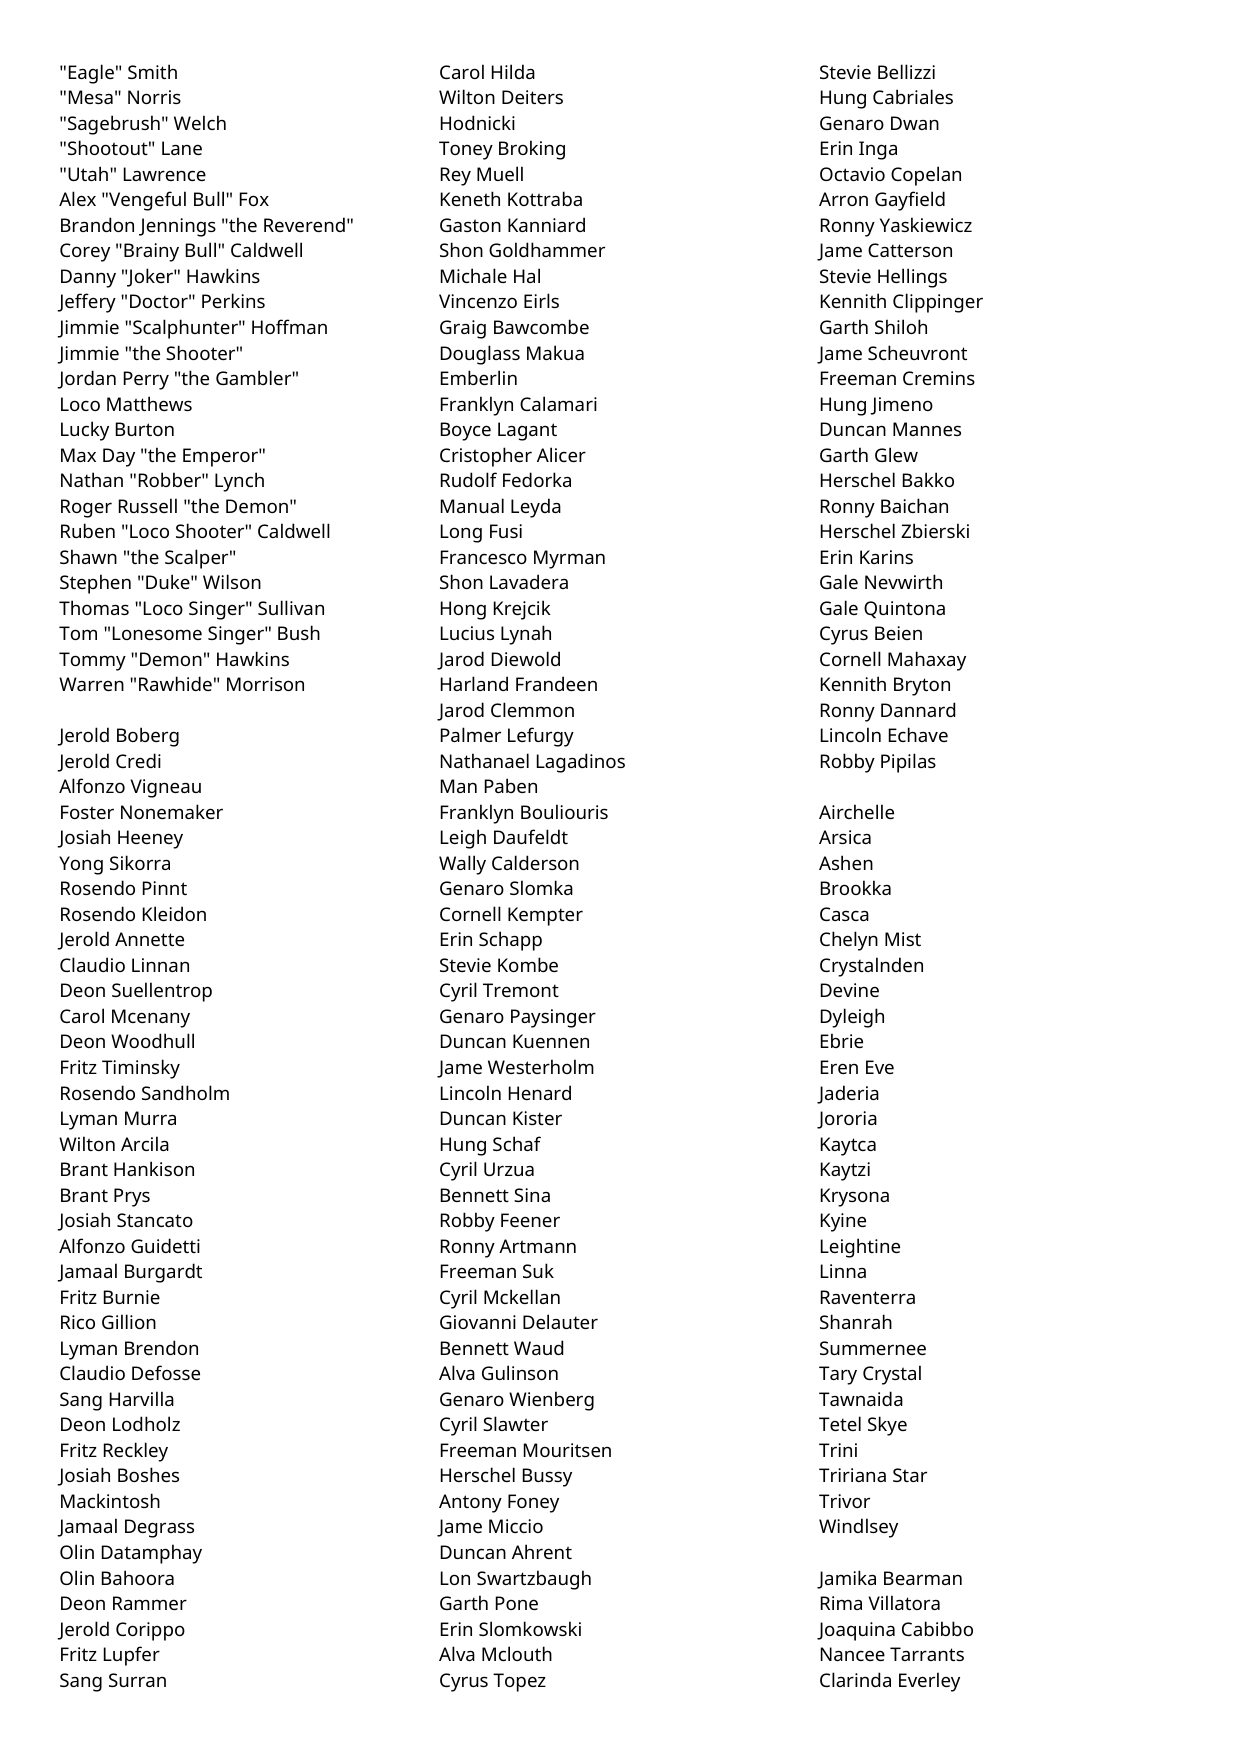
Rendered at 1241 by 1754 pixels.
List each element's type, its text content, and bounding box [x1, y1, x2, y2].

text Lucky Burton [59, 416, 421, 442]
text Duncan Mannes [819, 416, 1181, 442]
text Stevie Kombe [439, 952, 801, 978]
text Erin Inga [819, 136, 1181, 161]
text Foster Nonemaker [59, 799, 421, 825]
text Jerold Credi [59, 748, 421, 774]
text Stephen "Duke" Wilson [59, 569, 421, 595]
text Jeffery "Doctor" Perkins [59, 289, 421, 314]
text Stevie Hellings [819, 263, 1181, 289]
text Carol Mcenany [59, 1003, 421, 1029]
text Deon Lodholz [59, 1412, 421, 1437]
text Claudio Defosse [59, 1361, 421, 1386]
text Jimmie "Scalphunter" Hoffman [59, 314, 421, 340]
text Douglass Makua [439, 340, 801, 365]
text Corey "Brainy Bull" Caldwell [59, 238, 421, 263]
text Ronny Baichan [819, 493, 1181, 518]
text Jimmie "the Shooter" [59, 340, 421, 365]
text Fritz Burnie [59, 1284, 421, 1309]
text Alva Gulinson [439, 1361, 801, 1386]
text Man Paben [439, 774, 801, 799]
text Airchelle Arsica Ashen Brookka Casca Chelyn Mist Crystalnden Devine Dyleigh Ebrie Eren Eve Jaderia Jororia Kaytca Kaytzi Krysona Kyine Leightine Linna Raventerra Shanrah Summernee Tary Crystal Tawnaida Tetel Skye Trini Tririana Star Trivor Windlsey [819, 799, 1181, 1539]
text Cyrus Beien [819, 621, 1181, 646]
text Deon Rammer [59, 1590, 421, 1616]
text Brant Prys [59, 1182, 421, 1207]
text Shawn "the Scalper" [59, 544, 421, 569]
text Joaquina Cabibbo [819, 1616, 1181, 1641]
text Mackintosh [59, 1488, 421, 1514]
text Cornell Mahaxay [819, 646, 1181, 672]
text "Sagebrush" Welch [59, 110, 421, 136]
text Rima Villatora [819, 1590, 1181, 1616]
text Emberlin [439, 365, 801, 391]
text Jerold Annette [59, 927, 421, 952]
text Harland Frandeen [439, 672, 801, 697]
text Warren "Rawhide" Morrison [59, 672, 421, 697]
text Freeman Cremins [819, 365, 1181, 391]
text Hodnicki [439, 110, 801, 136]
text Duncan Kuennen [439, 1029, 801, 1054]
text Erin Schapp [439, 927, 801, 952]
text Jamaal Burgardt [59, 1258, 421, 1284]
text Keneth Kottraba [439, 187, 801, 212]
text Josiah Heeney [59, 825, 421, 850]
text Sang Surran [59, 1667, 421, 1692]
text Nancee Tarrants [819, 1641, 1181, 1667]
text Olin Bahoora [59, 1565, 421, 1590]
text Duncan Kister [439, 1105, 801, 1131]
text Yong Sikorra [59, 850, 421, 876]
text Garth Pone [439, 1590, 801, 1616]
text Cyril Mckellan [439, 1284, 801, 1309]
text "Utah" Lawrence [59, 161, 421, 187]
text Lucius Lynah [439, 621, 801, 646]
text Cristopher Alicer [439, 442, 801, 467]
text "Shootout" Lane [59, 136, 421, 161]
text Genaro Slomka [439, 876, 801, 901]
text Roger Russell "the Demon" [59, 493, 421, 518]
text Herschel Bakko [819, 467, 1181, 493]
text Graig Bawcombe [439, 314, 801, 340]
text Lincoln Henard [439, 1080, 801, 1105]
text Claudio Linnan [59, 952, 421, 978]
text Lyman Brendon [59, 1335, 421, 1361]
text Rosendo Sandholm [59, 1080, 421, 1105]
text Cornell Kempter [439, 901, 801, 927]
text Fritz Timinsky [59, 1054, 421, 1080]
text Fritz Reckley [59, 1437, 421, 1463]
text Erin Slomkowski [439, 1616, 801, 1641]
text Bennett Sina [439, 1182, 801, 1207]
text Jerold Boberg [59, 723, 421, 748]
text Garth Glew [819, 442, 1181, 467]
text Rudolf Fedorka [439, 467, 801, 493]
text Herschel Bussy [439, 1463, 801, 1488]
text Herschel Zbierski [819, 518, 1181, 544]
text Ronny Yaskiewicz [819, 212, 1181, 238]
text Tommy "Demon" Hawkins [59, 646, 421, 672]
text Rosendo Kleidon [59, 901, 421, 927]
text Carol Hilda [439, 59, 801, 84]
text Gale Nevwirth [819, 569, 1181, 595]
text Jarod Clemmon [439, 697, 801, 723]
text "Mesa" Norris [59, 84, 421, 110]
text Vincenzo Eirls [439, 289, 801, 314]
text Jame Catterson [819, 238, 1181, 263]
text Stevie Bellizzi [819, 59, 1181, 84]
text Nathan "Robber" Lynch [59, 467, 421, 493]
text Jamaal Degrass [59, 1514, 421, 1539]
text Rico Gillion [59, 1309, 421, 1335]
text Wilton Deiters [439, 84, 801, 110]
text Deon Woodhull [59, 1029, 421, 1054]
text Jarod Diewold [439, 646, 801, 672]
text Alfonzo Vigneau [59, 774, 421, 799]
text Gaston Kanniard [439, 212, 801, 238]
text Cyrus Topez [439, 1667, 801, 1692]
text Lincoln Echave [819, 723, 1181, 748]
text Wally Calderson [439, 850, 801, 876]
text Nathanael Lagadinos [439, 748, 801, 774]
text Clarinda Everley [819, 1667, 1181, 1692]
text Hung Schaf [439, 1131, 801, 1156]
text Garth Shiloh [819, 314, 1181, 340]
text Toney Broking [439, 136, 801, 161]
text Long Fusi [439, 518, 801, 544]
text Jerold Corippo [59, 1616, 421, 1641]
text "Eagle" Smith [59, 59, 421, 84]
text Antony Foney [439, 1488, 801, 1514]
text Genaro Dwan [819, 110, 1181, 136]
text Freeman Suk [439, 1258, 801, 1284]
text Ronny Artmann [439, 1233, 801, 1258]
text Jame Scheuvront [819, 340, 1181, 365]
text Robby Feener [439, 1207, 801, 1233]
text Shon Goldhammer [439, 238, 801, 263]
text Kennith Bryton [819, 672, 1181, 697]
text Loco Matthews [59, 391, 421, 416]
text Josiah Boshes [59, 1463, 421, 1488]
text Alex "Vengeful Bull" Fox [59, 187, 421, 212]
text Franklyn Bouliouris [439, 799, 801, 825]
text Ruben "Loco Shooter" Caldwell [59, 518, 421, 544]
text Rosendo Pinnt [59, 876, 421, 901]
text Jame Westerholm [439, 1054, 801, 1080]
text Jordan Perry "the Gambler" [59, 365, 421, 391]
text Shon Lavadera [439, 569, 801, 595]
text Kennith Clippinger [819, 289, 1181, 314]
text Hung Jimeno [819, 391, 1181, 416]
text Michale Hal [439, 263, 801, 289]
text Wilton Arcila [59, 1131, 421, 1156]
text Tom "Lonesome Singer" Bush [59, 621, 421, 646]
text Genaro Paysinger [439, 1003, 801, 1029]
text Octavio Copelan [819, 161, 1181, 187]
text Cyril Tremont [439, 978, 801, 1003]
text Hung Cabriales [819, 84, 1181, 110]
text Sang Harvilla [59, 1386, 421, 1412]
text Max Day "the Emperor" [59, 442, 421, 467]
text Cyril Urzua [439, 1156, 801, 1182]
text Lon Swartzbaugh [439, 1565, 801, 1590]
text Giovanni Delauter [439, 1309, 801, 1335]
text Alfonzo Guidetti [59, 1233, 421, 1258]
text Jamika Bearman [819, 1565, 1181, 1590]
text Josiah Stancato [59, 1207, 421, 1233]
text Robby Pipilas [819, 748, 1181, 774]
text Rey Muell [439, 161, 801, 187]
text Genaro Wienberg [439, 1386, 801, 1412]
text Hong Krejcik [439, 595, 801, 621]
text Brant Hankison [59, 1156, 421, 1182]
text Fritz Lupfer [59, 1641, 421, 1667]
text Boyce Lagant [439, 416, 801, 442]
text Alva Mclouth [439, 1641, 801, 1667]
text Olin Datamphay [59, 1539, 421, 1565]
text Leigh Daufeldt [439, 825, 801, 850]
text Manual Leyda [439, 493, 801, 518]
text Jame Miccio [439, 1514, 801, 1539]
text Danny "Joker" Hawkins [59, 263, 421, 289]
text Arron Gayfield [819, 187, 1181, 212]
text Bennett Waud [439, 1335, 801, 1361]
text Francesco Myrman [439, 544, 801, 569]
text Franklyn Calamari [439, 391, 801, 416]
text Ronny Dannard [819, 697, 1181, 723]
text Duncan Ahrent [439, 1539, 801, 1565]
text Palmer Lefurgy [439, 723, 801, 748]
text Freeman Mouritsen [439, 1437, 801, 1463]
text Thomas "Loco Singer" Sullivan [59, 595, 421, 621]
text Brandon Jennings "the Reverend" [59, 212, 421, 238]
text Deon Suellentrop [59, 978, 421, 1003]
text Lyman Murra [59, 1105, 421, 1131]
text Erin Karins [819, 544, 1181, 569]
text Gale Quintona [819, 595, 1181, 621]
text Cyril Slawter [439, 1412, 801, 1437]
